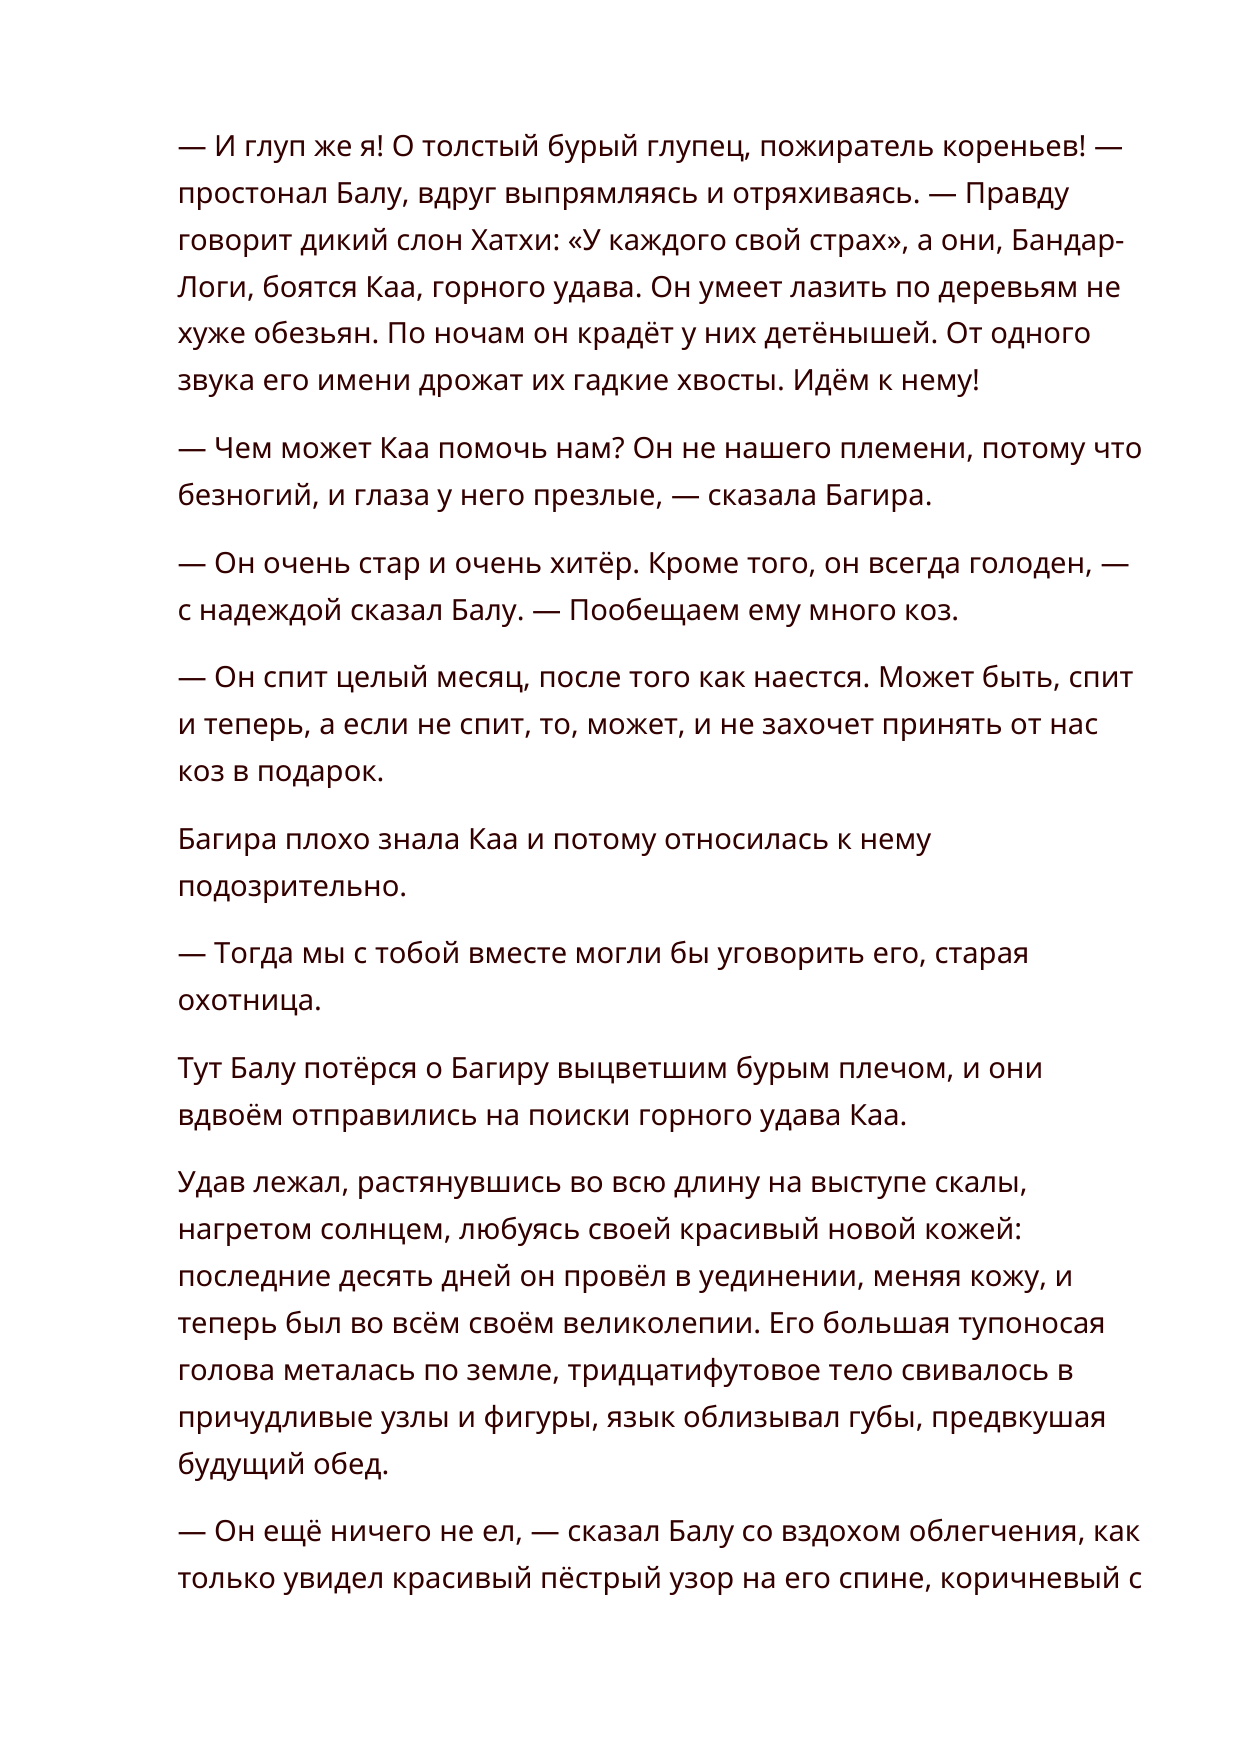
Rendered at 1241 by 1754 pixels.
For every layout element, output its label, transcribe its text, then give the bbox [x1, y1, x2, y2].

text — Чем может Каа помочь нам? Он не нашего племени, потому что безногий, и глаза у него презлые, — сказала Багира. [177, 420, 1152, 514]
text — Тогда мы с тобой вместе могли бы уговорить его, старая охотница. [177, 925, 1152, 1019]
text Багира плохо знала Каа и потому относилась к нему подозрительно. [177, 811, 1152, 904]
text — Он очень стар и очень хитёр. Кроме того, он всегда голоден, — с надеждой сказал Балу. — Пообещаем ему много коз. [177, 535, 1152, 628]
text Удав лежал, растянувшись во всю длину на выступе скалы, нагретом солнцем, любуясь своей красивый новой кожей: последние десять дней он провёл в уединении, меняя кожу, и теперь был во всём своём великолепии. Его большая тупоносая голова металась по земле, тридцатифутовое тело свивалось в причудливые узлы и фигуры, язык облизывал губы, предвкушая будущий обед. [177, 1154, 1152, 1483]
text — И глуп же я! О толстый бурый глупец, пожиратель кореньев! — простонал Балу, вдруг выпрямляясь и отряхиваясь. — Правду говорит дикий слон Хатхи: «У каждого свой страх», а они, Бандар-Логи, боятся Каа, горного удава. Он умеет лазить по деревьям не хуже обезьян. По ночам он крадёт у них детёнышей. От одного звука его имени дрожат их гадкие хвосты. Идём к нему! [177, 118, 1152, 399]
text — Он ещё ничего не ел, — сказал Балу со вздохом облегчения, как только увидел красивый пёстрый узор на его спине, коричневый с [177, 1503, 1152, 1597]
text Тут Балу потёрся о Багиру выцветшим бурым плечом, и они вдвоём отправились на поиски горного удава Каа. [177, 1040, 1152, 1134]
text — Он спит целый месяц, после того как наестся. Может быть, спит и теперь, а если не спит, то, может, и не захочет принять от нас коз в подарок. [177, 649, 1152, 790]
